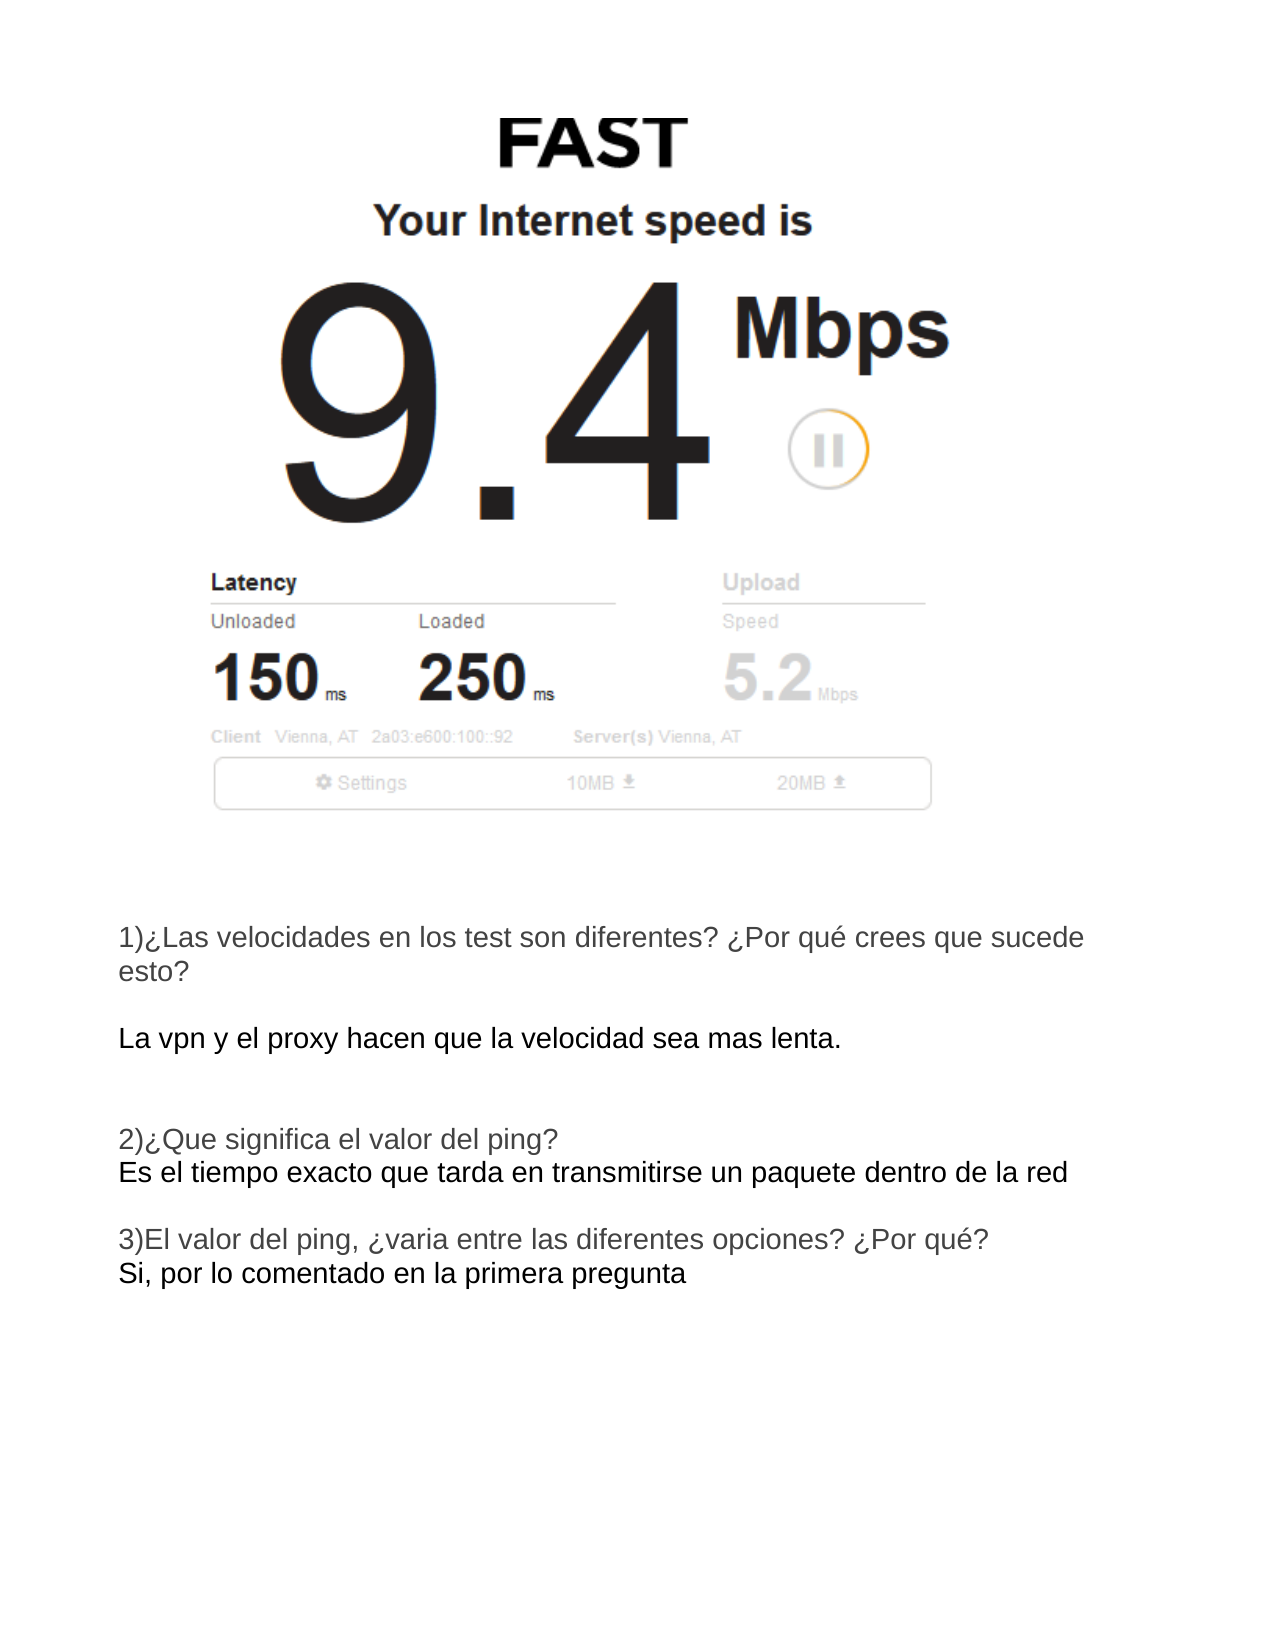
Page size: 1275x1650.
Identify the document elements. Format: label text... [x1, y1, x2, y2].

text 1)¿Las velocidades en los test son diferentes? ¿Por qué crees que sucede esto? [118, 920, 1157, 987]
text Si, por lo comentado en la primera pregunta [118, 1256, 1157, 1289]
text La vpn y el proxy hacen que la velocidad sea mas lenta. [118, 1021, 1157, 1054]
text 3)El valor del ping, ¿varia entre las diferentes opciones? ¿Por qué? [118, 1222, 1157, 1256]
text Es el tiempo exacto que tarda en transmitirse un paquete dentro de la red [118, 1155, 1157, 1189]
text 2)¿Que significa el valor del ping? [118, 1122, 1157, 1155]
